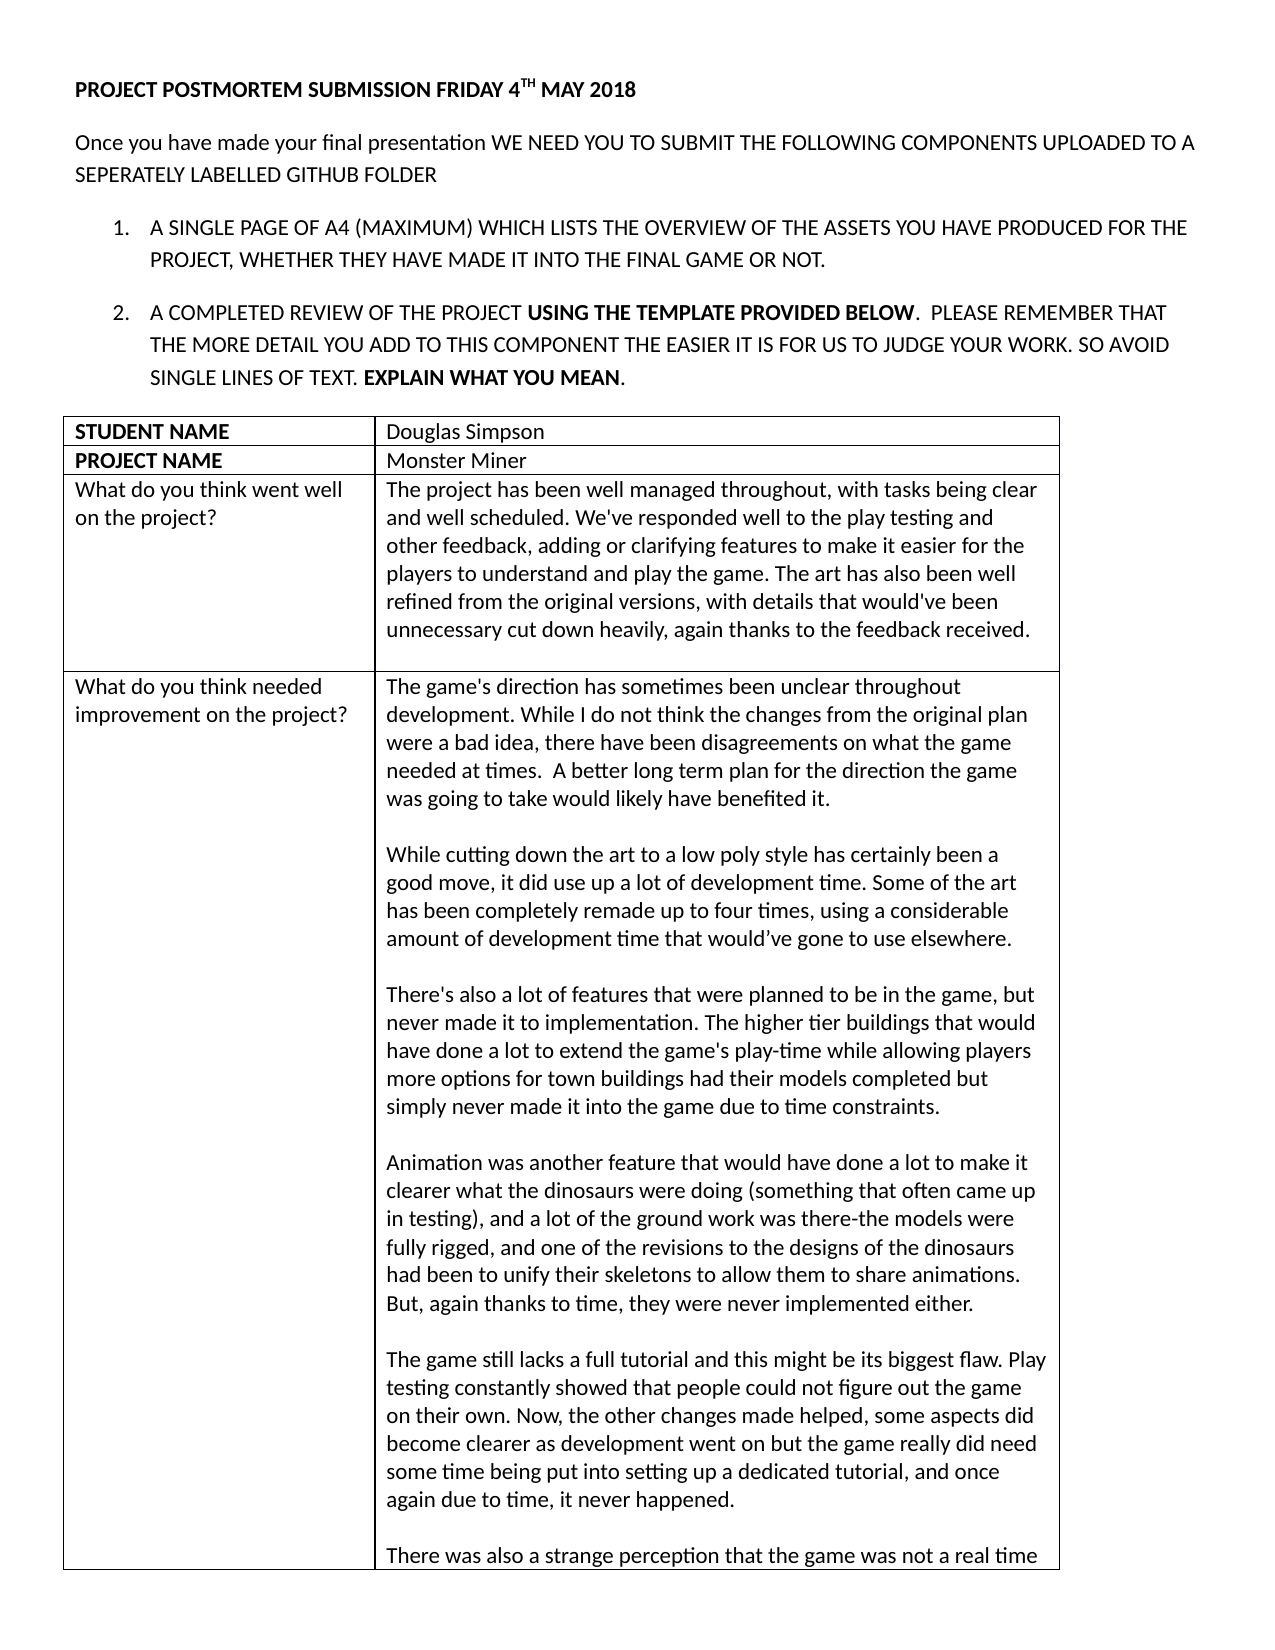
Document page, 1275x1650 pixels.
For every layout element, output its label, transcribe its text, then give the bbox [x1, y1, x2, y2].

table_cell What do you think went well on the project? [64, 475, 374, 671]
table_cell The game's direction has sometimes been unclear throughout development. While I do not think the changes from the original plan were a bad idea, there have been disagreements on what the game needed at times. A better long term plan for the direction the game was going to take would likely have benefited it. While cutting down the art to a low poly style has certainly been a good move, it did use up a lot of development time. Some of the art has been completely remade up to four times, using a considerable amount of development time that would’ve gone to use elsewhere. There's also a lot of features that were planned to be in the game, but never made it to implementation. The higher tier buildings that would have done a lot to extend the game's play-time while allowing players more options for town buildings had their models completed but simply never made it into the game due to time constraints. Animation was another feature that would have done a lot to make it clearer what the dinosaurs were doing (something that often came up in testing), and a lot of the ground work was there-the models were fully rigged, and one of the revisions to the designs of the dinosaurs had been to unify their skeletons to allow them to share animations. But, again thanks to time, they were never implemented either. The game still lacks a full tutorial and this might be its biggest flaw. Play testing constantly showed that people could not figure out the game on their own. Now, the other changes made helped, some aspects did become clearer as development went on but the game really did need some time being put into setting up a dedicated tutorial, and once again due to time, it never happened. There was also a strange perception that the game was not a real time [376, 672, 1059, 1569]
text PROJECT POSTMORTEM SUBMISSION FRIDAY 4TH MAY 2018 [75, 75, 1200, 103]
table_header Douglas Simpson [376, 417, 1059, 445]
table_cell Monster Miner [376, 446, 1059, 474]
table_cell PROJECT NAME [64, 446, 374, 474]
list A SINGLE PAGE OF A4 (MAXIMUM) WHICH LISTS THE OVERVIEW OF THE ASSETS YOU HAVE PRODUCED FOR THE PROJECT, WHETHER THEY HAVE MADE IT INTO THE FINAL GAME OR NOT. [112, 213, 1200, 273]
list A COMPLETED REVIEW OF THE PROJECT USING THE TEMPLATE PROVIDED BELOW. PLEASE REMEMBER THAT THE MORE DETAIL YOU ADD TO THIS COMPONENT THE EASIER IT IS FOR US TO JUDGE YOUR WORK. SO AVOID SINGLE LINES OF TEXT. EXPLAIN WHAT YOU MEAN. [112, 298, 1200, 391]
table_cell What do you think needed improvement on the project? [64, 672, 374, 1569]
table_cell The project has been well managed throughout, with tasks being clear and well scheduled. We've responded well to the play testing and other feedback, adding or clarifying features to make it easier for the players to understand and play the game. The art has also been well refined from the original versions, with details that would've been unnecessary cut down heavily, again thanks to the feedback received. [376, 475, 1059, 671]
table_header STUDENT NAME [64, 417, 374, 445]
text Once you have made your final presentation WE NEED YOU TO SUBMIT THE FOLLOWING COMPONENTS UPLOADED TO A SEPERATELY LABELLED GITHUB FOLDER [75, 128, 1200, 188]
